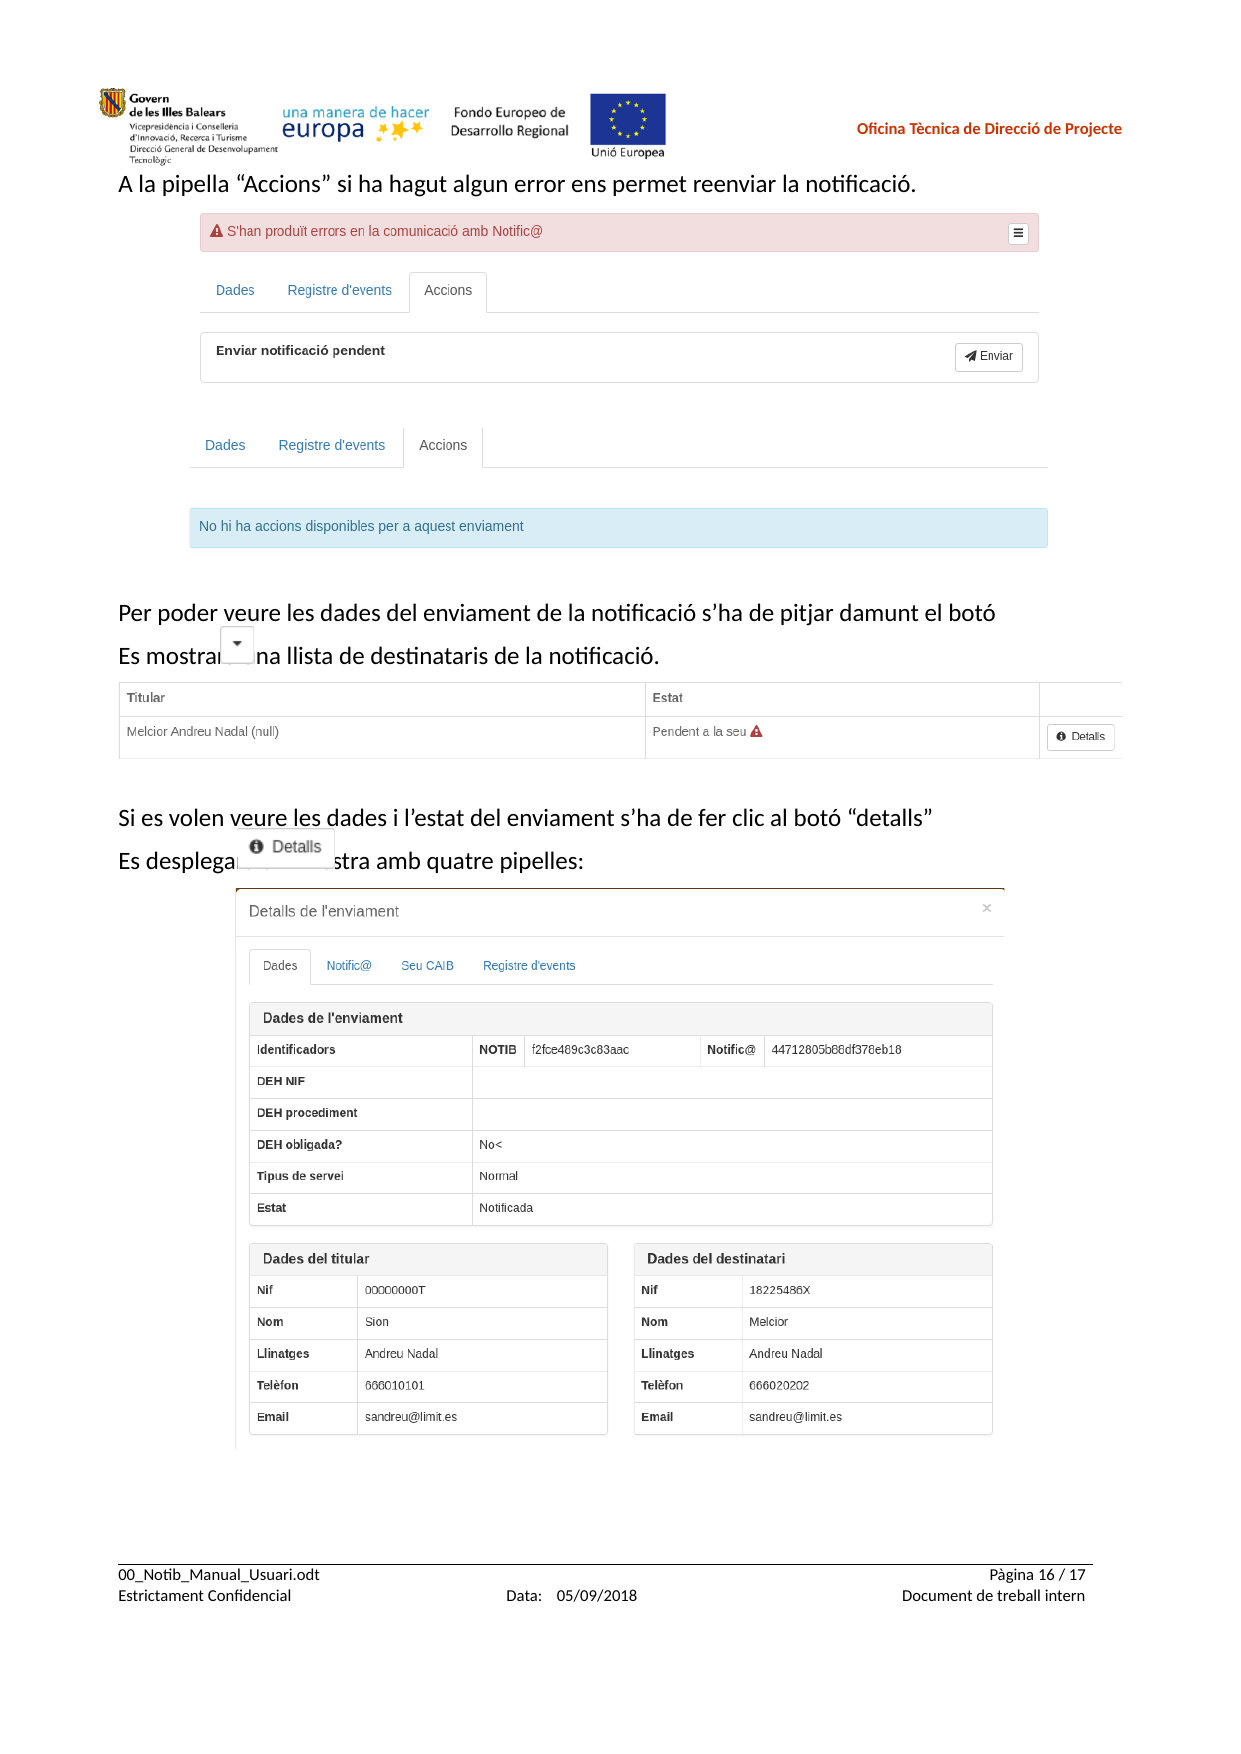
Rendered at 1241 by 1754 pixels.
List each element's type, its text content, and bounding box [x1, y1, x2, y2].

text A la pipella “Accions” si ha hagut algun error ens permet reenviar la notificació. [118, 168, 1122, 198]
text Si es volen veure les dades i l’estat del enviament s’ha de fer clic al botó “detalls” [118, 802, 1122, 832]
text Es desplegara un finestra amb quatre pipelles: [118, 845, 1122, 876]
picture [220, 626, 255, 664]
picture [235, 888, 1005, 1449]
text Es mostrara una llista de destinataris de la notificació. [118, 640, 1122, 670]
picture [237, 828, 335, 869]
picture [192, 211, 1048, 386]
picture [189, 428, 1051, 554]
text Per poder veure les dades del enviament de la notificació s’ha de pitjar damunt el botó [118, 597, 1122, 627]
picture [99, 87, 668, 166]
picture [118, 682, 1123, 759]
